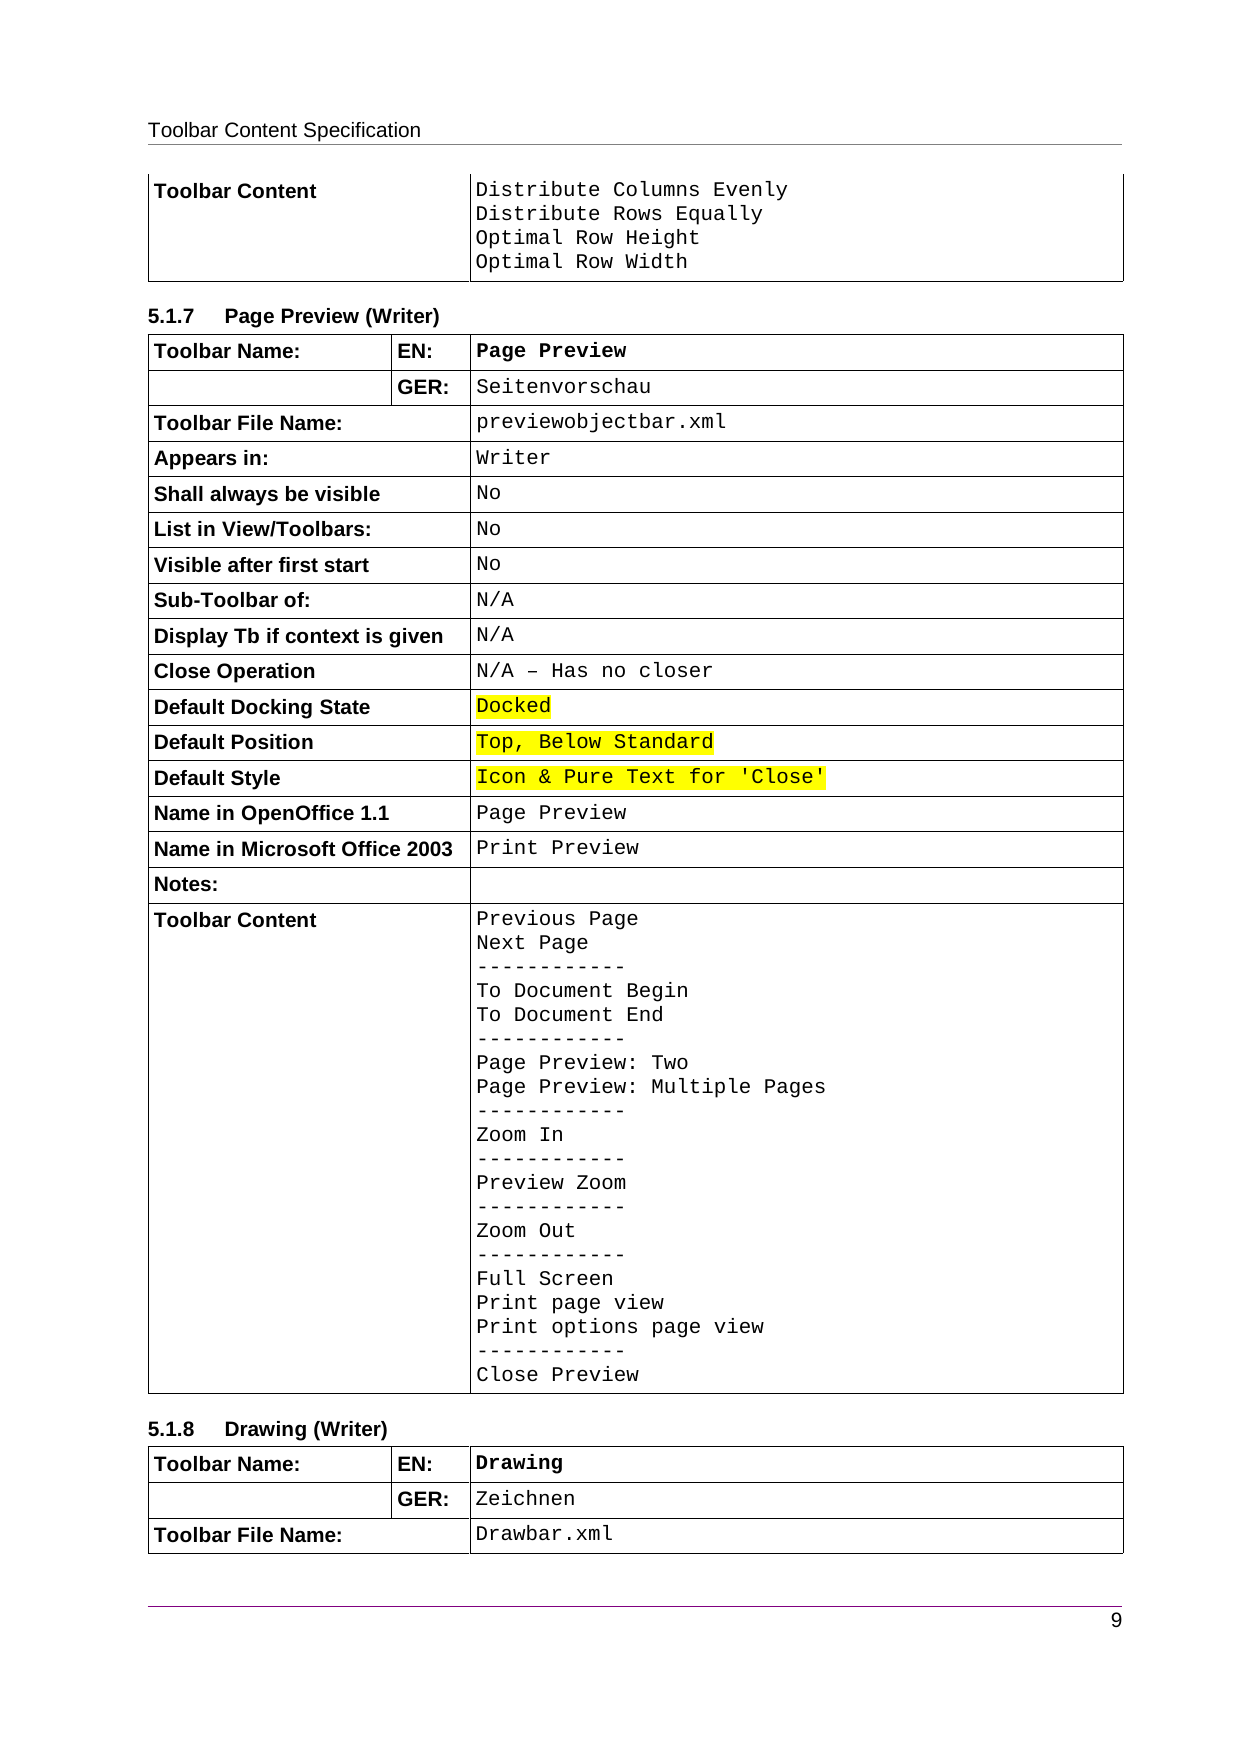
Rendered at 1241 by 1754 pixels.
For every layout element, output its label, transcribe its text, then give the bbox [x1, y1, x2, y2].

table_cell Toolbar Content [149, 174, 469, 281]
table_header Toolbar Name: [149, 335, 391, 370]
table_cell GER: [392, 1483, 469, 1518]
table_cell Distribute Columns Evenly Distribute Rows Equally Optimal Row Height Optimal Row Width [471, 174, 1123, 281]
table_cell Appears in: [149, 442, 470, 476]
table_cell N/A [471, 584, 1123, 618]
table_cell Toolbar Content [149, 904, 470, 1393]
table_cell N/A – Has no closer [471, 655, 1123, 689]
table_cell Sub-Toolbar of: [149, 584, 470, 618]
table_cell Toolbar File Name: [149, 1519, 469, 1553]
table_cell previewobjectbar.xml [471, 406, 1123, 441]
table_cell No [471, 513, 1123, 547]
table_header Toolbar Name: [149, 1447, 391, 1482]
table_cell N/A [471, 619, 1123, 654]
table_cell Icon & Pure Text for 'Close' [471, 761, 1123, 796]
table_cell Zeichnen [471, 1483, 1123, 1518]
table_cell Display Tb if context is given [149, 619, 470, 654]
table_cell List in View/Toolbars: [149, 513, 470, 547]
table_cell No [471, 477, 1123, 512]
table_header EN: [392, 1447, 469, 1482]
table_cell Seitenvorschau [471, 371, 1123, 405]
table_cell [149, 1483, 391, 1518]
table_cell [471, 868, 1123, 903]
table_cell GER: [392, 371, 470, 405]
table_cell Default Docking State [149, 690, 470, 725]
table_cell No [471, 548, 1123, 583]
table_cell [149, 371, 391, 405]
table_cell Default Position [149, 726, 470, 760]
table_cell Previous Page Next Page ------------ To Document Begin To Document End ------------ Page Preview: Two Page Preview: Multiple Pages ------------ Zoom In ------------ Preview Zoom ------------ Zoom Out ------------ Full Screen Print page view Print options page view ------------ Close Preview [471, 904, 1123, 1393]
table_cell Page Preview [471, 797, 1123, 831]
table_cell Close Operation [149, 655, 470, 689]
table_cell Drawbar.xml [471, 1519, 1123, 1553]
table_cell Writer [471, 442, 1123, 476]
subtitle Page Preview (Writer) [148, 305, 1122, 328]
table_cell Toolbar File Name: [149, 406, 470, 441]
table_cell Shall always be visible [149, 477, 470, 512]
table_cell Top, Below Standard [471, 726, 1123, 760]
subtitle Drawing (Writer) [148, 1417, 1122, 1441]
table_cell Visible after first start [149, 548, 470, 583]
table_cell Default Style [149, 761, 470, 796]
table_header Drawing [471, 1447, 1123, 1482]
table_header EN: [392, 335, 470, 370]
table_cell Print Preview [471, 832, 1123, 867]
table_cell Docked [471, 690, 1123, 725]
table_header Page Preview [471, 335, 1123, 370]
table_cell Notes: [149, 868, 470, 903]
table_cell Name in Microsoft Office 2003 [149, 832, 470, 867]
table_cell Name in OpenOffice 1.1 [149, 797, 470, 831]
